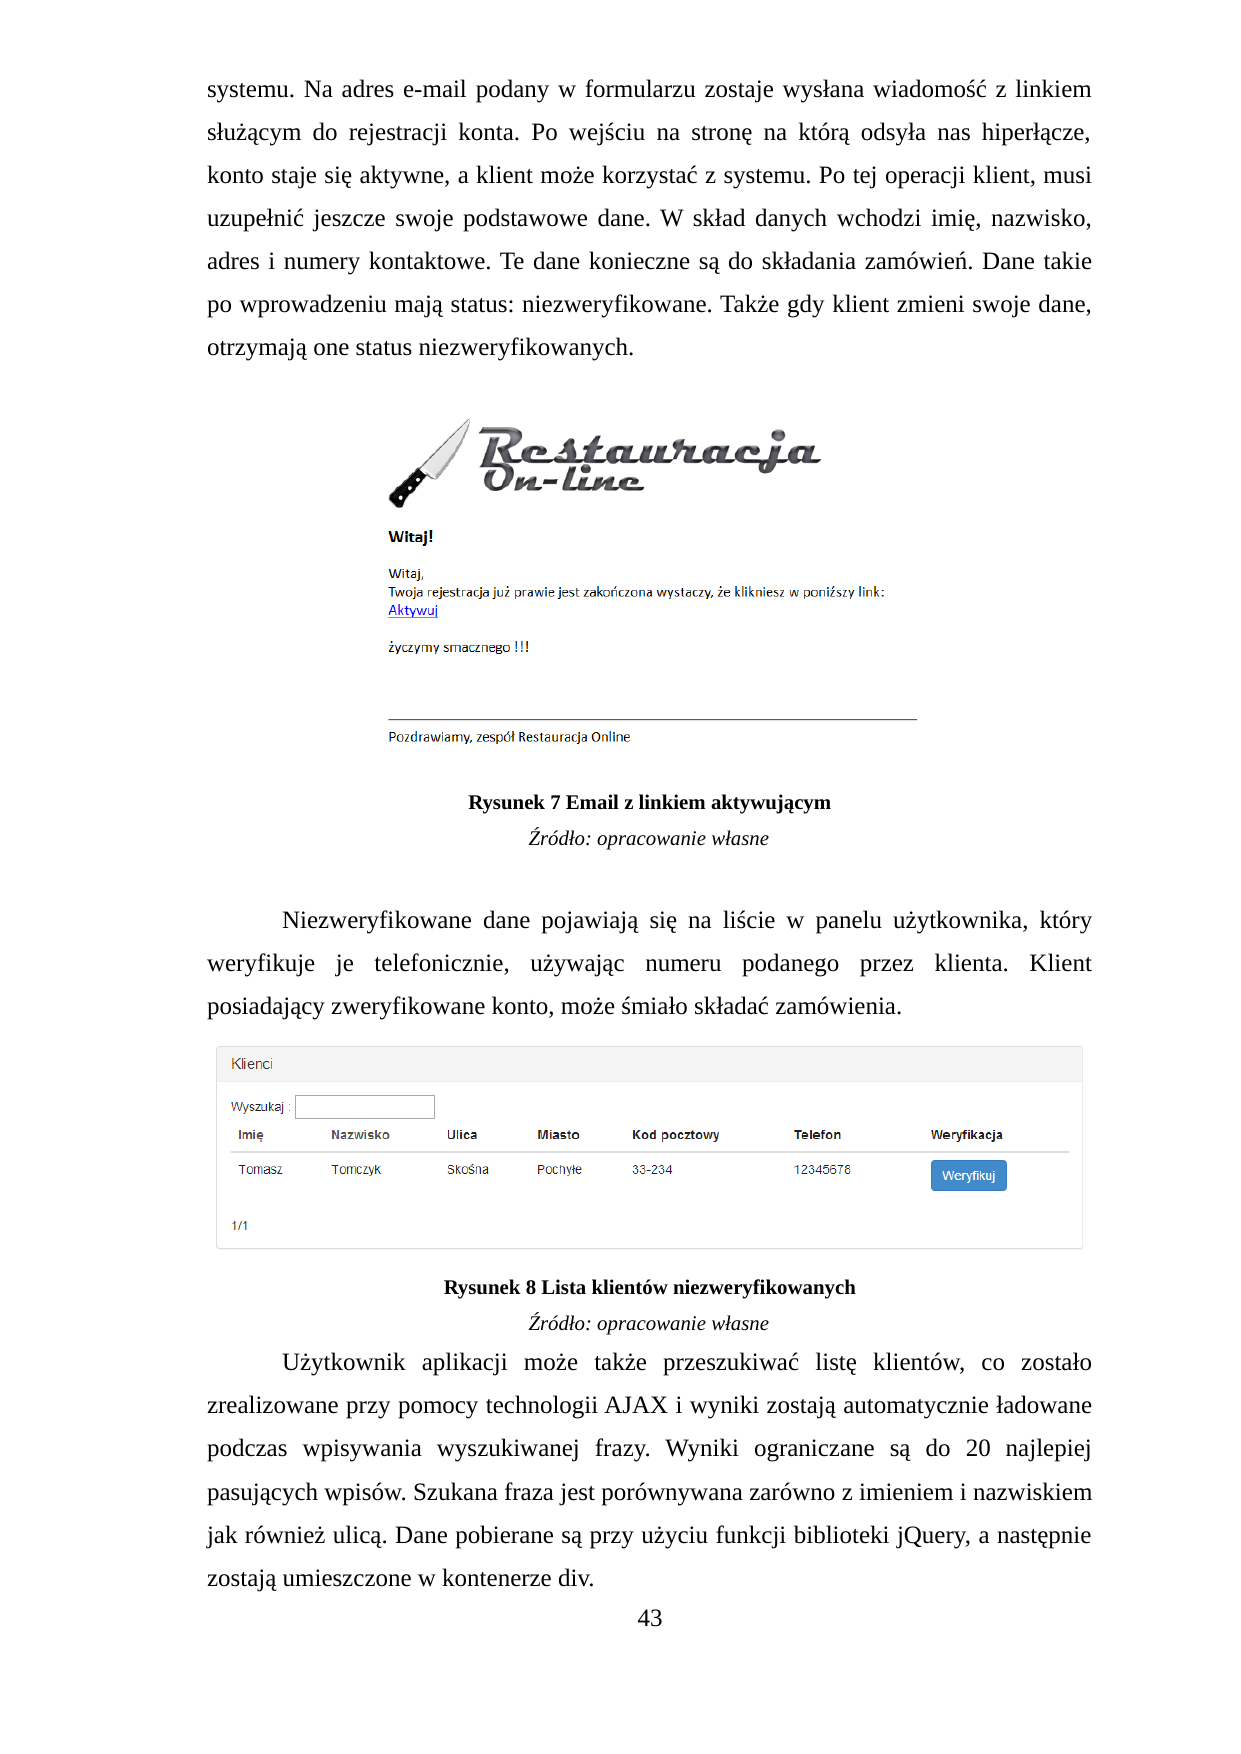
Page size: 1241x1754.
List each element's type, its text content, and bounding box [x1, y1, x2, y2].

text Źródło: opracowanie własne [207, 826, 1092, 850]
text Rysunek 8 Lista klientów niezweryfikowanych [207, 1275, 1092, 1299]
text systemu. Na adres e-mail podany w formularzu zostaje wysłana wiadomość z linkiem służącym do rejestracji konta. Po wejściu na stronę na którą odsyła nas hiperłącze, konto staje się aktywne, a klient może korzystać z systemu. Po tej operacji klient, musi uzupełnić jeszcze swoje podstawowe dane. W skład danych wchodzi imię, nazwisko, adres i numery kontaktowe. Te dane konieczne są do składania zamówień. Dane takie po wprowadzeniu mają status: niezweryfikowane. Także gdy klient zmieni swoje dane, otrzymają one status niezweryfikowanych. [207, 74, 1092, 361]
text Źródło: opracowanie własne [207, 1311, 1092, 1335]
text Użytkownik aplikacji może także przeszukiwać listę klientów, co zostało zrealizowane przy pomocy technologii AJAX i wyniki zostają automatycznie ładowane podczas wpisywania wyszukiwanej frazy. Wyniki ograniczane są do 20 najlepiej pasujących wpisów. Szukana fraza jest porównywana zarówno z imieniem i nazwiskiem jak również ulicą. Dane pobierane są przy użyciu funkcji biblioteki jQuery, a następnie zostają umieszczone w kontenerze div. [207, 1347, 1092, 1592]
text Rysunek 7 Email z linkiem aktywującym [207, 790, 1092, 814]
text Niezweryfikowane dane pojawiają się na liście w panelu użytkownika, który weryfikuje je telefonicznie, używając numeru podanego przez klienta. Klient posiadający zweryfikowane konto, może śmiało składać zamówienia. [207, 905, 1092, 1020]
